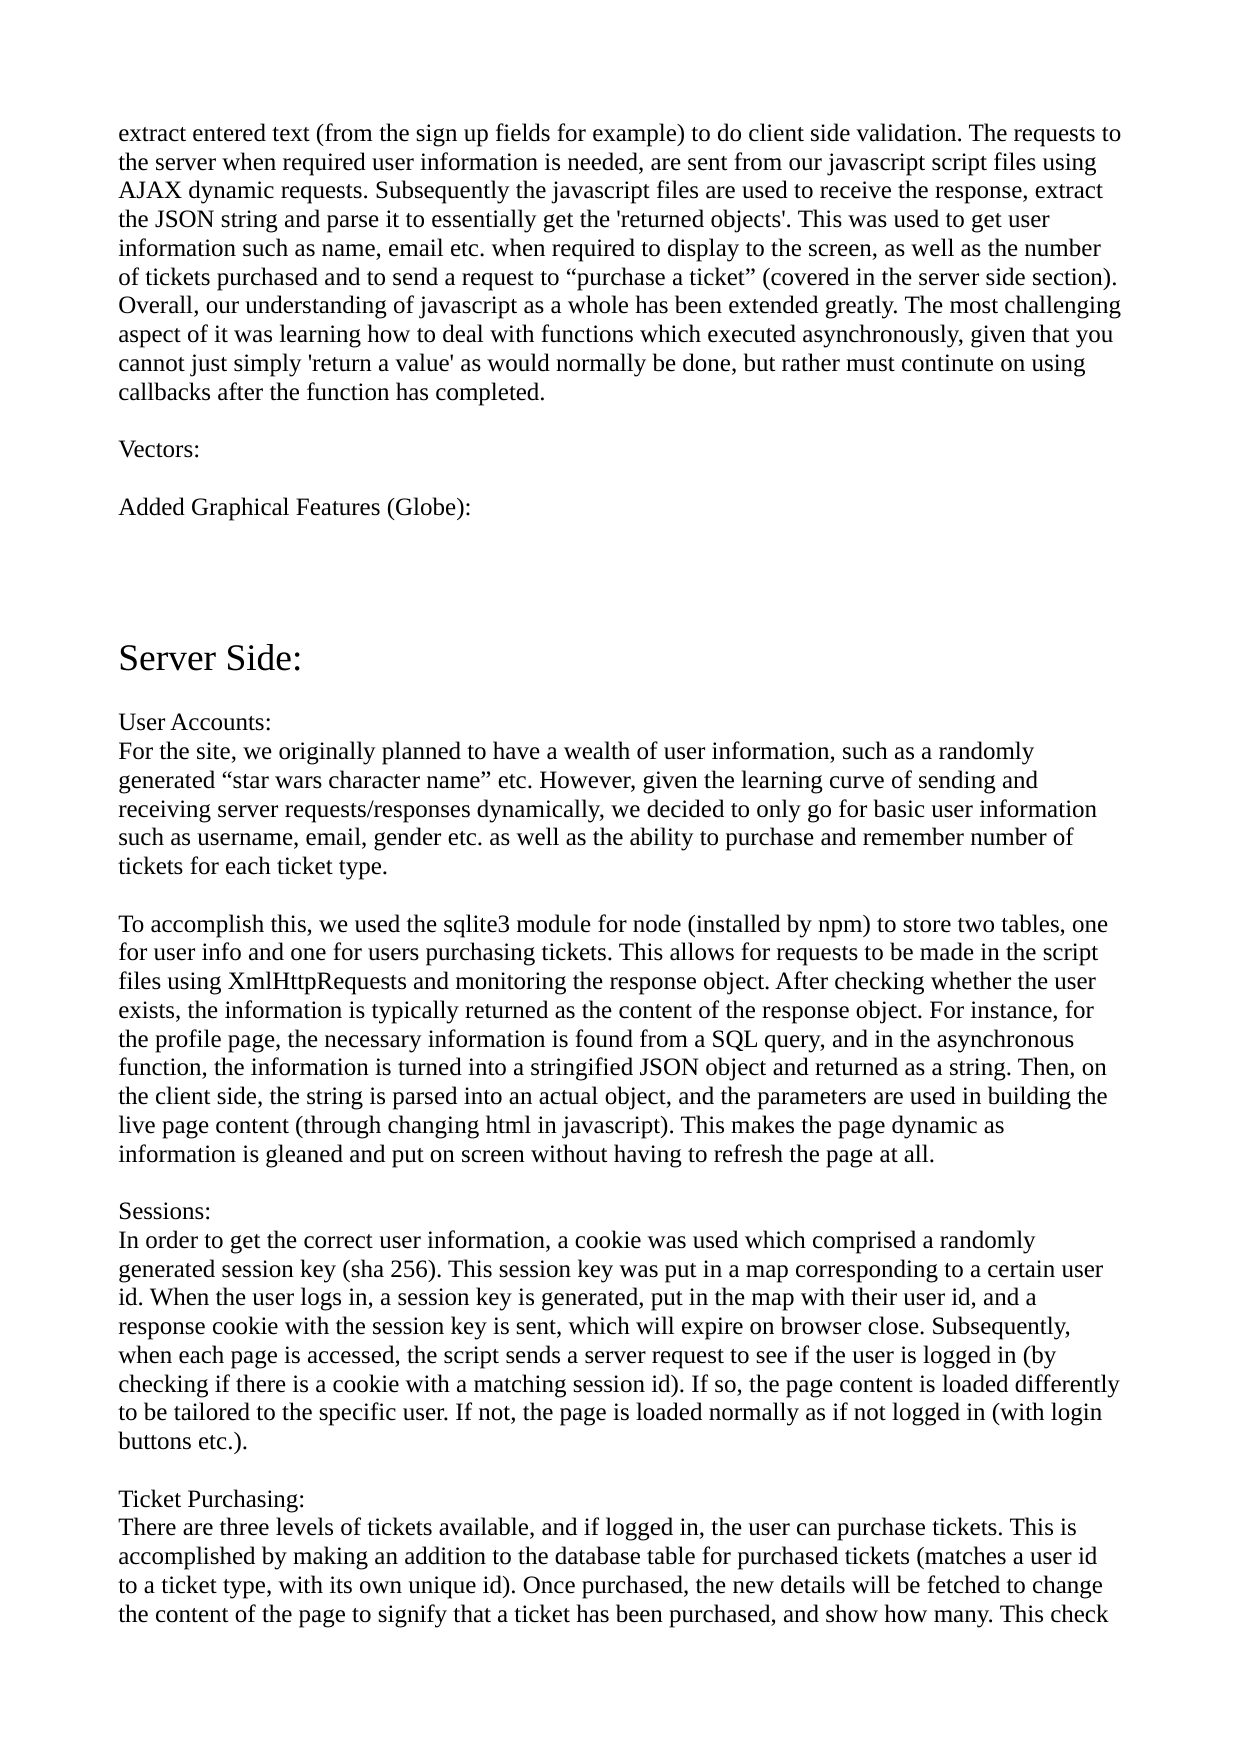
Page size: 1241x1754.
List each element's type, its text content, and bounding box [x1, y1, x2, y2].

text User Accounts: [118, 707, 1122, 736]
text For the site, we originally planned to have a wealth of user information, such as a randomly generated “star wars character name” etc. However, given the learning curve of sending and receiving server requests/responses dynamically, we decided to only go for basic user information such as username, email, gender etc. as well as the ability to purchase and remember number of tickets for each ticket type. [118, 736, 1122, 880]
text extract entered text (from the sign up fields for example) to do client side validation. The requests to the server when required user information is needed, are sent from our javascript script files using AJAX dynamic requests. Subsequently the javascript files are used to receive the response, extract the JSON string and parse it to essentially get the 'returned objects'. This was used to get user information such as name, email etc. when required to display to the screen, as well as the number of tickets purchased and to send a request to “purchase a ticket” (covered in the server side section). Overall, our understanding of javascript as a whole has been extended greatly. The most challenging aspect of it was learning how to deal with functions which executed asynchronously, given that you cannot just simply 'return a value' as would normally be done, but rather must continute on using callbacks after the function has completed. [118, 118, 1122, 406]
text In order to get the correct user information, a cookie was used which comprised a randomly generated session key (sha 256). This session key was put in a map corresponding to a certain user id. When the user logs in, a session key is generated, put in the map with their user id, and a response cookie with the session key is sent, which will expire on browser close. Subsequently, when each page is accessed, the script sends a server request to see if the user is logged in (by checking if there is a cookie with a matching session id). If so, the page content is loaded differently to be tailored to the specific user. If not, the page is loaded normally as if not logged in (with login buttons etc.). [118, 1225, 1122, 1455]
text Ticket Purchasing: [118, 1484, 1122, 1512]
text Sessions: [118, 1196, 1122, 1225]
text Added Graphical Features (Globe): [118, 492, 1122, 521]
text Vectors: [118, 434, 1122, 463]
text Server Side: [118, 636, 1122, 679]
text To accomplish this, we used the sqlite3 module for node (installed by npm) to store two tables, one for user info and one for users purchasing tickets. This allows for requests to be made in the script files using XmlHttpRequests and monitoring the response object. After checking whether the user exists, the information is typically returned as the content of the response object. For instance, for the profile page, the necessary information is found from a SQL query, and in the asynchronous function, the information is turned into a stringified JSON object and returned as a string. Then, on the client side, the string is parsed into an actual object, and the parameters are used in building the live page content (through changing html in javascript). This makes the page dynamic as information is gleaned and put on screen without having to refresh the page at all. [118, 909, 1122, 1167]
text There are three levels of tickets available, and if logged in, the user can purchase tickets. This is accomplished by making an addition to the database table for purchased tickets (matches a user id to a ticket type, with its own unique id). Once purchased, the new details will be fetched to change the content of the page to signify that a ticket has been purchased, and show how many. This check [118, 1512, 1122, 1627]
